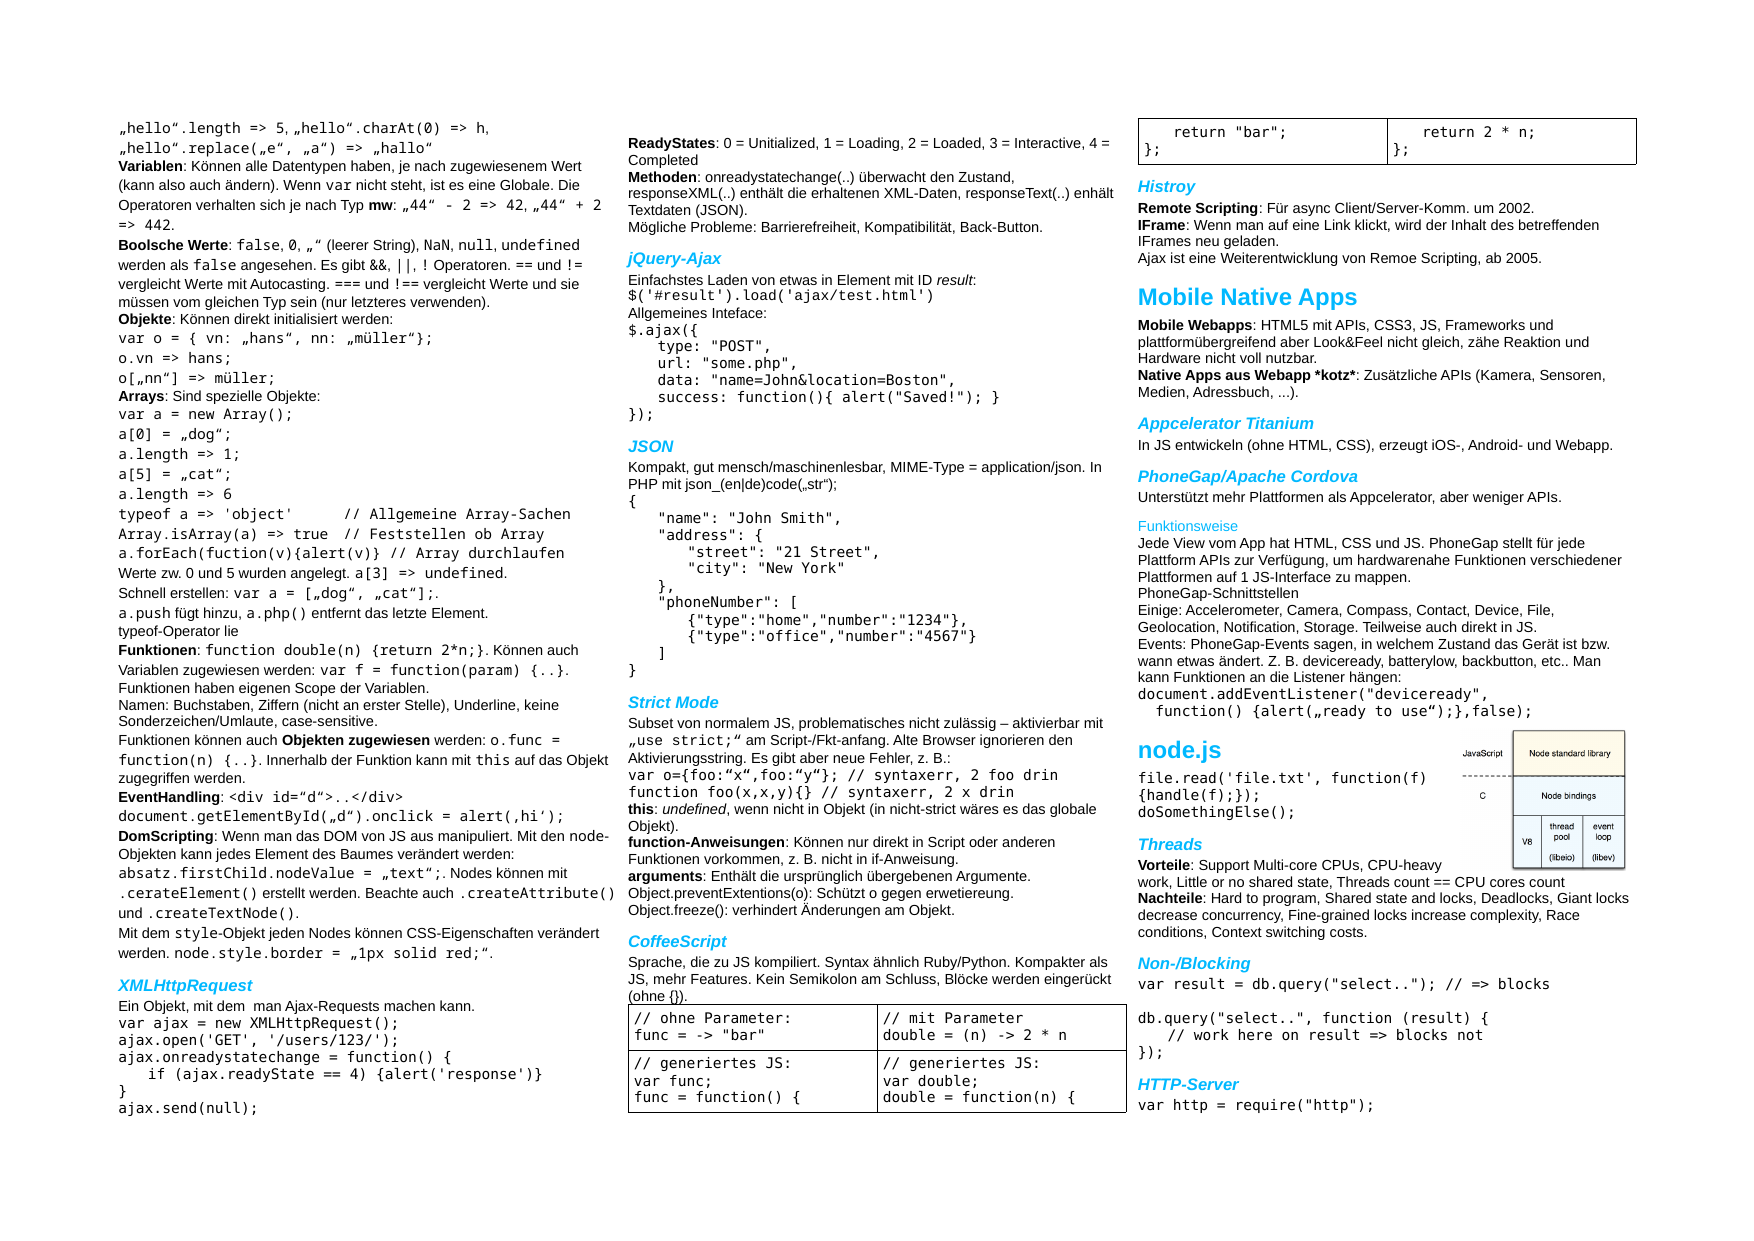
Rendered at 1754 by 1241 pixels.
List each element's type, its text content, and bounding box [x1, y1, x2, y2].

text Ein Objekt, mit dem man Ajax-Requests machen kann. [118, 998, 616, 1015]
table_header // ohne Parameter: func = -> "bar" [629, 1005, 877, 1049]
text „hello“.replace(„e“, „a“) => „hallo“ [118, 138, 616, 158]
text typeof-Operator lie [118, 623, 616, 640]
text $('#result').load('ajax/test.html') [628, 288, 1126, 304]
subtitle Histroy [1138, 177, 1636, 196]
text file.read('file.txt', function(f){handle(f);}); [1138, 770, 1460, 804]
text } [118, 1083, 616, 1100]
table_cell return 2 * n; }; [1388, 119, 1636, 164]
text var o={foo:“x“,foo:“y“}; // syntaxerr, 2 foo drin [628, 767, 1126, 784]
text { [628, 492, 1126, 509]
text var http = require("http"); [1138, 1097, 1636, 1114]
text Sprache, die zu JS kompiliert. Syntax ähnlich Ruby/Python. Kompakter als JS, mehr Features. Kein Semikolon am Schluss, Blöcke werden eingerückt (ohne {}). [628, 954, 1126, 1004]
text EventHandling: <div id=“d“>..</div> [118, 786, 616, 806]
text Array.isArray(a) => true // Feststellen ob Array [118, 523, 616, 543]
subtitle HTTP-Server [1138, 1074, 1636, 1094]
text Werte zw. 0 und 5 wurden angelegt. a[3] => undefined. [118, 563, 616, 583]
text ajax.open('GET', '/users/123/'); [118, 1032, 616, 1049]
text In JS entwickeln (ohne HTML, CSS), erzeugt iOS-, Android- und Webapp. [1138, 436, 1636, 453]
text Einfachstes Laden von etwas in Element mit ID result: [628, 271, 1126, 288]
text } [628, 662, 1126, 679]
text PhoneGap-Schnittstellen [1138, 585, 1636, 602]
text if (ajax.readyState == 4) {alert('response')} [118, 1066, 616, 1083]
text Ajax ist eine Weiterentwicklung von Remoe Scripting, ab 2005. [1138, 250, 1636, 267]
text Mobile Webapps: HTML5 mit APIs, CSS3, JS, Frameworks und plattformübergreifend aber Look&Feel nicht gleich, zähe Reaktion und Hardware nicht voll nutzbar. [1138, 317, 1636, 367]
text a.push fügt hinzu, a.php() entfernt das letzte Element. [118, 603, 616, 623]
text a.length => 1; [118, 444, 616, 464]
text Funktionen können auch Objekten zugewiesen werden: o.func = function(n) {..}. Innerhalb der Funktion kann mit this auf das Objekt zugegriffen werden. [118, 730, 616, 786]
text function() {alert(„ready to use“);},false); [1138, 703, 1636, 720]
table_cell return "bar"; }; [1139, 119, 1387, 164]
text Kompakt, gut mensch/maschinenlesbar, MIME-Type = application/json. In PHP mit json_(en|de)code(„str“); [628, 459, 1126, 492]
text type: "POST", [628, 338, 1126, 355]
text IFrame: Wenn man auf eine Link klickt, wird der Inhalt des betreffenden IFrames neu geladen. [1138, 216, 1636, 250]
text Jede View vom App hat HTML, CSS und JS. PhoneGap stellt für jede Plattform APIs zur Verfügung, um hardwarenahe Funktionen verschiedener Plattformen auf 1 JS-Interface zu mappen. [1138, 535, 1636, 585]
text success: function(){ alert("Saved!"); } [628, 389, 1126, 406]
text var result = db.query("select.."); // => blocks [1138, 976, 1636, 993]
text Einige: Accelerometer, Camera, Compass, Contact, Device, File, Geolocation, Notification, Storage. Teilweise auch direkt in JS. [1138, 602, 1636, 635]
subtitle Appcelerator Titanium [1138, 414, 1636, 433]
text Funktionen: function double(n) {return 2*n;}. Können auch Variablen zugewiesen werden: var f = function(param) {..}. Funktionen haben eigenen Scope der Variablen. [118, 640, 616, 696]
text doSomethingElse(); [1138, 804, 1460, 821]
subtitle Non-/Blocking [1138, 954, 1636, 973]
subtitle [1627, 736, 1636, 764]
text a.length => 6 [118, 484, 616, 503]
text a[0] = „dog“; [118, 424, 616, 444]
text document.addEventListener("deviceready", [1138, 686, 1636, 703]
text Allgemeines Inteface: [628, 304, 1126, 321]
table_header // mit Parameter double = (n) -> 2 * n [878, 1005, 1126, 1049]
subtitle Funktionsweise [1138, 518, 1636, 535]
subtitle Mobile Native Apps [1138, 283, 1636, 311]
text Methoden: onreadystatechange(..) überwacht den Zustand, responseXML(..) enthält die erhaltenen XML-Daten, responseText(..) enhält Textdaten (JSON). [628, 168, 1126, 219]
text db.query("select..", function (result) { [1138, 1010, 1636, 1027]
text ajax.send(null); [118, 1100, 616, 1117]
text $.ajax({ [628, 321, 1126, 338]
text Namen: Buchstaben, Ziffern (nicht an erster Stelle), Underline, keine Sonderzeichen/Umlaute, case-sensitive. [118, 696, 616, 730]
text o[„nn“] => müller; [118, 367, 616, 387]
subtitle CoffeeScript [628, 932, 1126, 951]
text data: "name=John&location=Boston", [628, 372, 1126, 389]
text function-Anweisungen: Können nur direkt in Script oder anderen Funktionen vorkommen, z. B. nicht in if-Anweisung. [628, 834, 1126, 868]
text // work here on result => blocks not [1138, 1027, 1636, 1044]
text Object.preventExtentions(o): Schützt o gegen erwetiereung. [628, 884, 1126, 901]
text Object.freeze(): verhindert Änderungen am Objekt. [628, 901, 1126, 918]
text "address": { [628, 526, 1126, 543]
table_cell // generiertes JS: var func; func = function() { [629, 1051, 877, 1112]
subtitle [1627, 834, 1636, 853]
text Mögliche Probleme: Barrierefreiheit, Kompatibilität, Back-Button. [628, 219, 1126, 236]
text a[5] = „cat“; [118, 464, 616, 484]
text DomScripting: Wenn man das DOM von JS aus manipuliert. Mit den node-Objekten kann jedes Element des Baumes verändert werden: absatz.firstChild.nodeValue = „text“;. Nodes können mit .cerateElement() erstellt werden. Beachte auch .createAttribute() und .createTextNode(). [118, 826, 616, 922]
text }); [628, 406, 1126, 423]
text this: undefined, wenn nicht in Objekt (in nicht-strict wäres es das globale Objekt). [628, 801, 1126, 834]
subtitle Threads [1138, 834, 1460, 853]
text Remote Scripting: Für async Client/Server-Komm. um 2002. [1138, 199, 1636, 216]
text „hello“.length => 5, „hello“.charAt(0) => h, [118, 118, 616, 138]
text Vorteile: Support Multi-core CPUs, CPU-heavy work, Little or no shared state, Threads count == CPU cores count [1138, 856, 1636, 890]
subtitle JSON [628, 437, 1126, 456]
subtitle node.js [1138, 736, 1460, 764]
subtitle Strict Mode [628, 693, 1126, 712]
text "street": "21 Street", [628, 543, 1126, 560]
text "phoneNumber": [ [628, 594, 1126, 611]
text Arrays: Sind spezielle Objekte: [118, 387, 616, 404]
text "name": "John Smith", [628, 509, 1126, 526]
text }, [628, 577, 1126, 594]
text Mit dem style-Objekt jeden Nodes können CSS-Eigenschaften verändert werden. node.style.border = „1px solid red;“. [118, 922, 616, 962]
text ajax.onreadystatechange = function() { [118, 1049, 616, 1066]
subtitle XMLHttpRequest [118, 976, 616, 995]
text }); [1138, 1044, 1636, 1061]
text ] [628, 645, 1126, 662]
text Objekte: Können direkt initialisiert werden: [118, 311, 616, 328]
table_cell // generiertes JS: var double; double = function(n) { [878, 1051, 1126, 1112]
text ReadyStates: 0 = Unitialized, 1 = Loading, 2 = Loaded, 3 = Interactive, 4 = Completed [628, 135, 1126, 168]
text Subset von normalem JS, problematisches nicht zulässig – aktivierbar mit „use strict;“ am Script-/Fkt-anfang. Alte Browser ignorieren den Aktivierungsstring. Es gibt aber neue Fehler, z. B.: [628, 715, 1126, 767]
text {"type":"office","number":"4567"} [628, 628, 1126, 645]
text var ajax = new XMLHttpRequest(); [118, 1015, 616, 1032]
text o.vn => hans; [118, 347, 616, 367]
text typeof a => 'object' // Allgemeine Array-Sachen [118, 503, 616, 523]
text Native Apps aus Webapp *kotz*: Zusätzliche APIs (Kamera, Sensoren, Medien, Adressbuch, ...). [1138, 367, 1636, 401]
text document.getElementById(„d“).onclick = alert(‚hi‘); [118, 806, 616, 826]
text var o = { vn: „hans“, nn: „müller“}; [118, 328, 616, 347]
text Unterstützt mehr Plattformen als Appcelerator, aber weniger APIs. [1138, 489, 1636, 506]
text arguments: Enthält die ursprünglich übergebenen Argumente. [628, 868, 1126, 884]
text Schnell erstellen: var a = [„dog“, „cat“];. [118, 583, 616, 603]
text "city": "New York" [628, 560, 1126, 577]
subtitle jQuery-Ajax [628, 249, 1126, 268]
text Boolsche Werte: false, 0, „“ (leerer String), NaN, null, undefined werden als false angesehen. Es gibt &&, ||, ! Operatoren. == und != vergleicht Werte mit Autocasting. === und !== vergleicht Werte und sie müssen vom gleichen Typ sein (nur letzteres verwenden). [118, 234, 616, 311]
text function foo(x,x,y){} // syntaxerr, 2 x drin [628, 784, 1126, 801]
subtitle PhoneGap/Apache Cordova [1138, 467, 1636, 486]
text Variablen: Können alle Datentypen haben, je nach zugewiesenem Wert (kann also auch ändern). Wenn var nicht steht, ist es eine Globale. Die Operatoren verhalten sich je nach Typ mw: „44“ - 2 => 42, „44“ + 2 => 442. [118, 158, 616, 234]
text url: "some.php", [628, 355, 1126, 372]
text Events: PhoneGap-Events sagen, in welchem Zustand das Gerät ist bzw. wann etwas ändert. Z. B. deviceready, batterylow, backbutton, etc.. Man kann Funktionen an die Listener hängen: [1138, 635, 1636, 686]
text {"type":"home","number":"1234"}, [628, 611, 1126, 628]
text a.forEach(fuction(v){alert(v)} // Array durchlaufen [118, 543, 616, 563]
picture [1460, 728, 1627, 871]
text Nachteile: Hard to program, Shared state and locks, Deadlocks, Giant locks decrease concurrency, Fine-grained locks increase complexity, Race conditions, Context switching costs. [1138, 890, 1636, 940]
text var a = new Array(); [118, 404, 616, 424]
